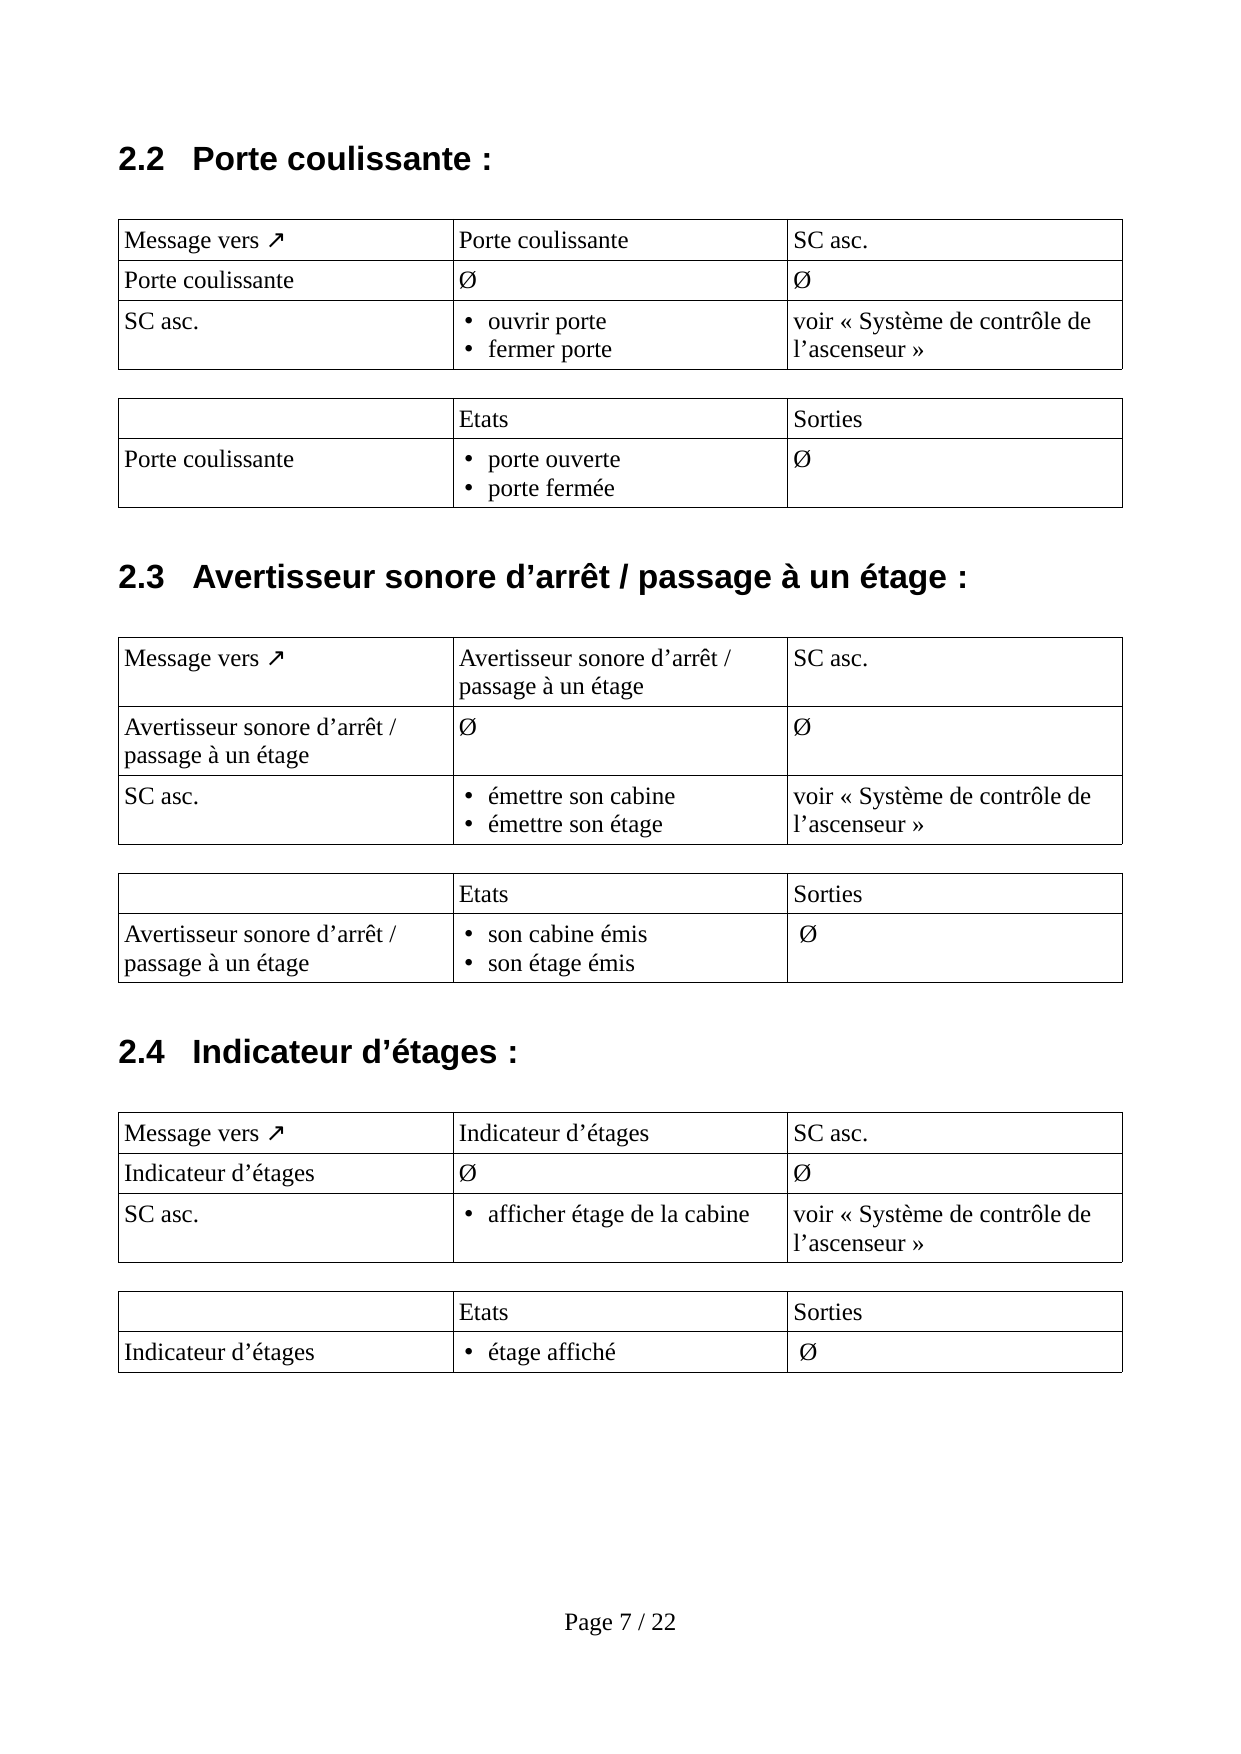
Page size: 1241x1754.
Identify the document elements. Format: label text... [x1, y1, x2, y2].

table_header [119, 874, 453, 913]
table_cell Ø [454, 1154, 787, 1193]
table_header Indicateur d’étages [454, 1113, 787, 1153]
table_header [119, 1292, 453, 1331]
table_cell Ø [454, 261, 787, 300]
table_cell voir « Système de contrôle de l’ascenseur » [788, 776, 1122, 844]
table_cell Ø [788, 1154, 1122, 1193]
table_header Sorties [788, 1292, 1122, 1331]
table_header Avertisseur sonore d’arrêt / passage à un étage [454, 638, 787, 706]
table_cell émettre son cabine émettre son étage [454, 776, 787, 844]
table_cell SC asc. [119, 301, 453, 369]
table_header Etats [454, 399, 787, 438]
subtitle 2.2 Porte coulissante : [118, 139, 1122, 178]
table_cell étage affiché [454, 1332, 787, 1372]
table_cell son cabine émis son étage émis [454, 914, 787, 982]
table_cell SC asc. [119, 1194, 453, 1262]
table_cell Indicateur d’étages [119, 1332, 453, 1372]
table_header Etats [454, 874, 787, 913]
table_cell Ø [788, 439, 1122, 507]
table_cell porte ouverte porte fermée [454, 439, 787, 507]
table_cell voir « Système de contrôle de l’ascenseur » [788, 301, 1122, 369]
table_header Message vers ↗ [119, 1113, 453, 1153]
table_cell Ø [788, 261, 1122, 300]
table_header SC asc. [788, 638, 1122, 706]
table_cell SC asc. [119, 776, 453, 844]
table_header [119, 399, 453, 438]
table_header SC asc. [788, 1113, 1122, 1153]
table_header Porte coulissante [454, 220, 787, 260]
table_header Etats [454, 1292, 787, 1331]
table_cell Porte coulissante [119, 261, 453, 300]
table_cell Indicateur d’étages [119, 1154, 453, 1193]
table_cell voir « Système de contrôle de l’ascenseur » [788, 1194, 1122, 1262]
table_header Sorties [788, 399, 1122, 438]
table_header Message vers ↗ [119, 638, 453, 706]
table_header Sorties [788, 874, 1122, 913]
table_cell ouvrir porte fermer porte [454, 301, 787, 369]
table_cell Avertisseur sonore d’arrêt / passage à un étage [119, 914, 453, 982]
table_cell afficher étage de la cabine [454, 1194, 787, 1262]
table_header Message vers ↗ [119, 220, 453, 260]
table_cell Avertisseur sonore d’arrêt / passage à un étage [119, 707, 453, 775]
table_cell Ø [788, 914, 1122, 982]
table_cell Ø [788, 707, 1122, 775]
subtitle 2.3 Avertisseur sonore d’arrêt / passage à un étage : [118, 557, 1122, 596]
subtitle 2.4 Indicateur d’étages : [118, 1032, 1122, 1071]
table_cell Porte coulissante [119, 439, 453, 507]
table_cell Ø [788, 1332, 1122, 1372]
table_header SC asc. [788, 220, 1122, 260]
table_cell Ø [454, 707, 787, 775]
